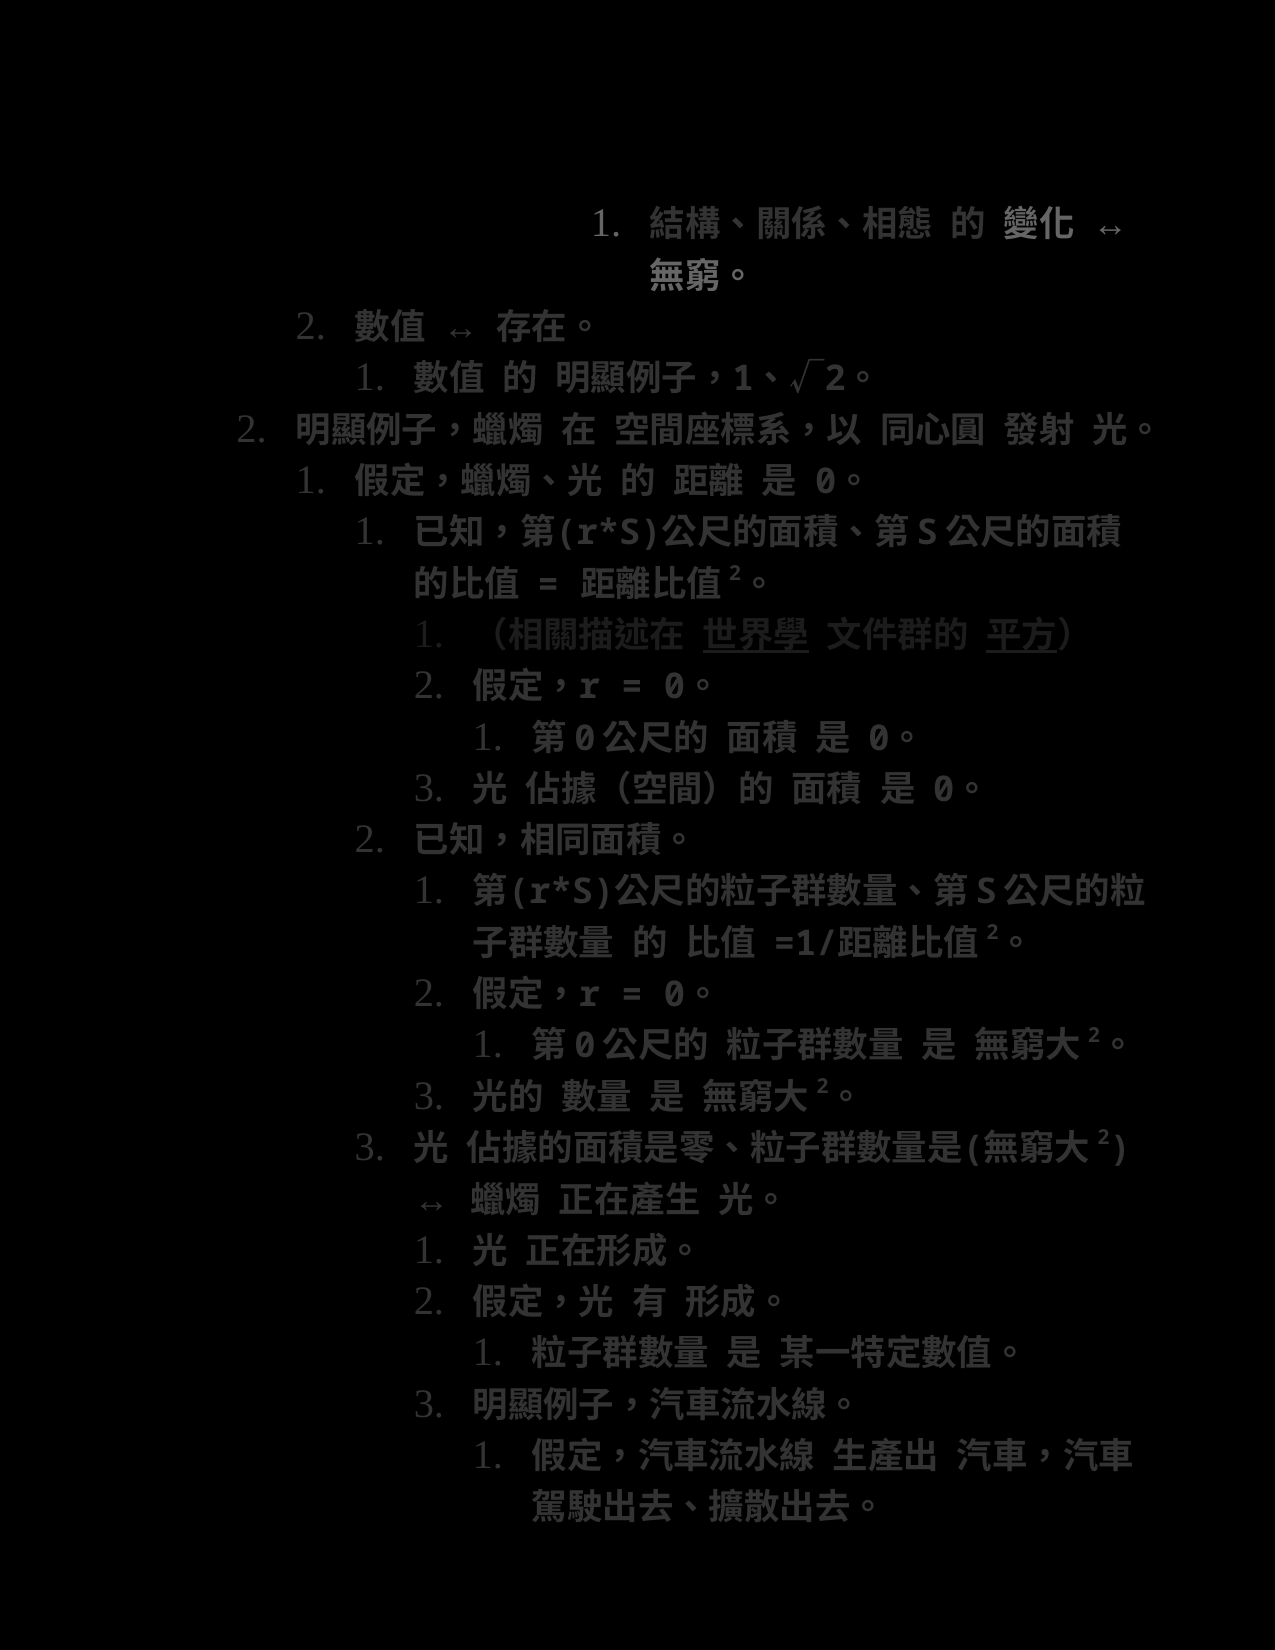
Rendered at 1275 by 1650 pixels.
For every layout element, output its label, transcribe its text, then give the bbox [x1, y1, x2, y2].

list 第0公尺的 粒子群數量 是 無窮大2。 [472, 1017, 1157, 1068]
list 假定，r = 0。 [413, 966, 1157, 1017]
list 光 佔據的面積是零、粒子群數量是(無窮大2) ↔ 蠟燭 正在產生 光。 [354, 1119, 1157, 1222]
list 已知，第(r*S)公尺的面積、第S公尺的面積 的比值 = 距離比值2。 [354, 503, 1157, 606]
list 結構、關係、相態 的 變化 ↔ 無窮。 [591, 196, 1157, 298]
list 數值 的 明顯例子，1、√2。 [354, 349, 1157, 401]
list 假定，蠟燭、光 的 距離 是 0。 [295, 452, 1157, 503]
list 第0公尺的 面積 是 0。 [472, 709, 1157, 760]
list 第(r*S)公尺的粒子群數量、第S公尺的粒子群數量 的 比值 =1/距離比值2。 [413, 863, 1157, 966]
list 假定，汽車流水線 生產出 汽車，汽車 駕駛出去、擴散出去。 [472, 1427, 1157, 1530]
list （相關描述在 世界學 文件群的 平方） [413, 606, 1157, 657]
list 假定，光 有 形成。 [413, 1273, 1157, 1325]
list 明顯例子，蠟燭 在 空間座標系，以 同心圓 發射 光。 [236, 401, 1157, 452]
list 光 佔據（空間）的 面積 是 0。 [413, 760, 1157, 812]
list 假定，r = 0。 [413, 657, 1157, 709]
list 粒子群數量 是 某一特定數值。 [472, 1325, 1157, 1376]
list 已知，相同面積。 [354, 812, 1157, 863]
list 光的 數量 是 無窮大2。 [413, 1068, 1157, 1119]
list 明顯例子，汽車流水線。 [413, 1376, 1157, 1427]
list 光 正在形成。 [413, 1222, 1157, 1273]
list 數值 ↔ 存在。 [295, 298, 1157, 349]
